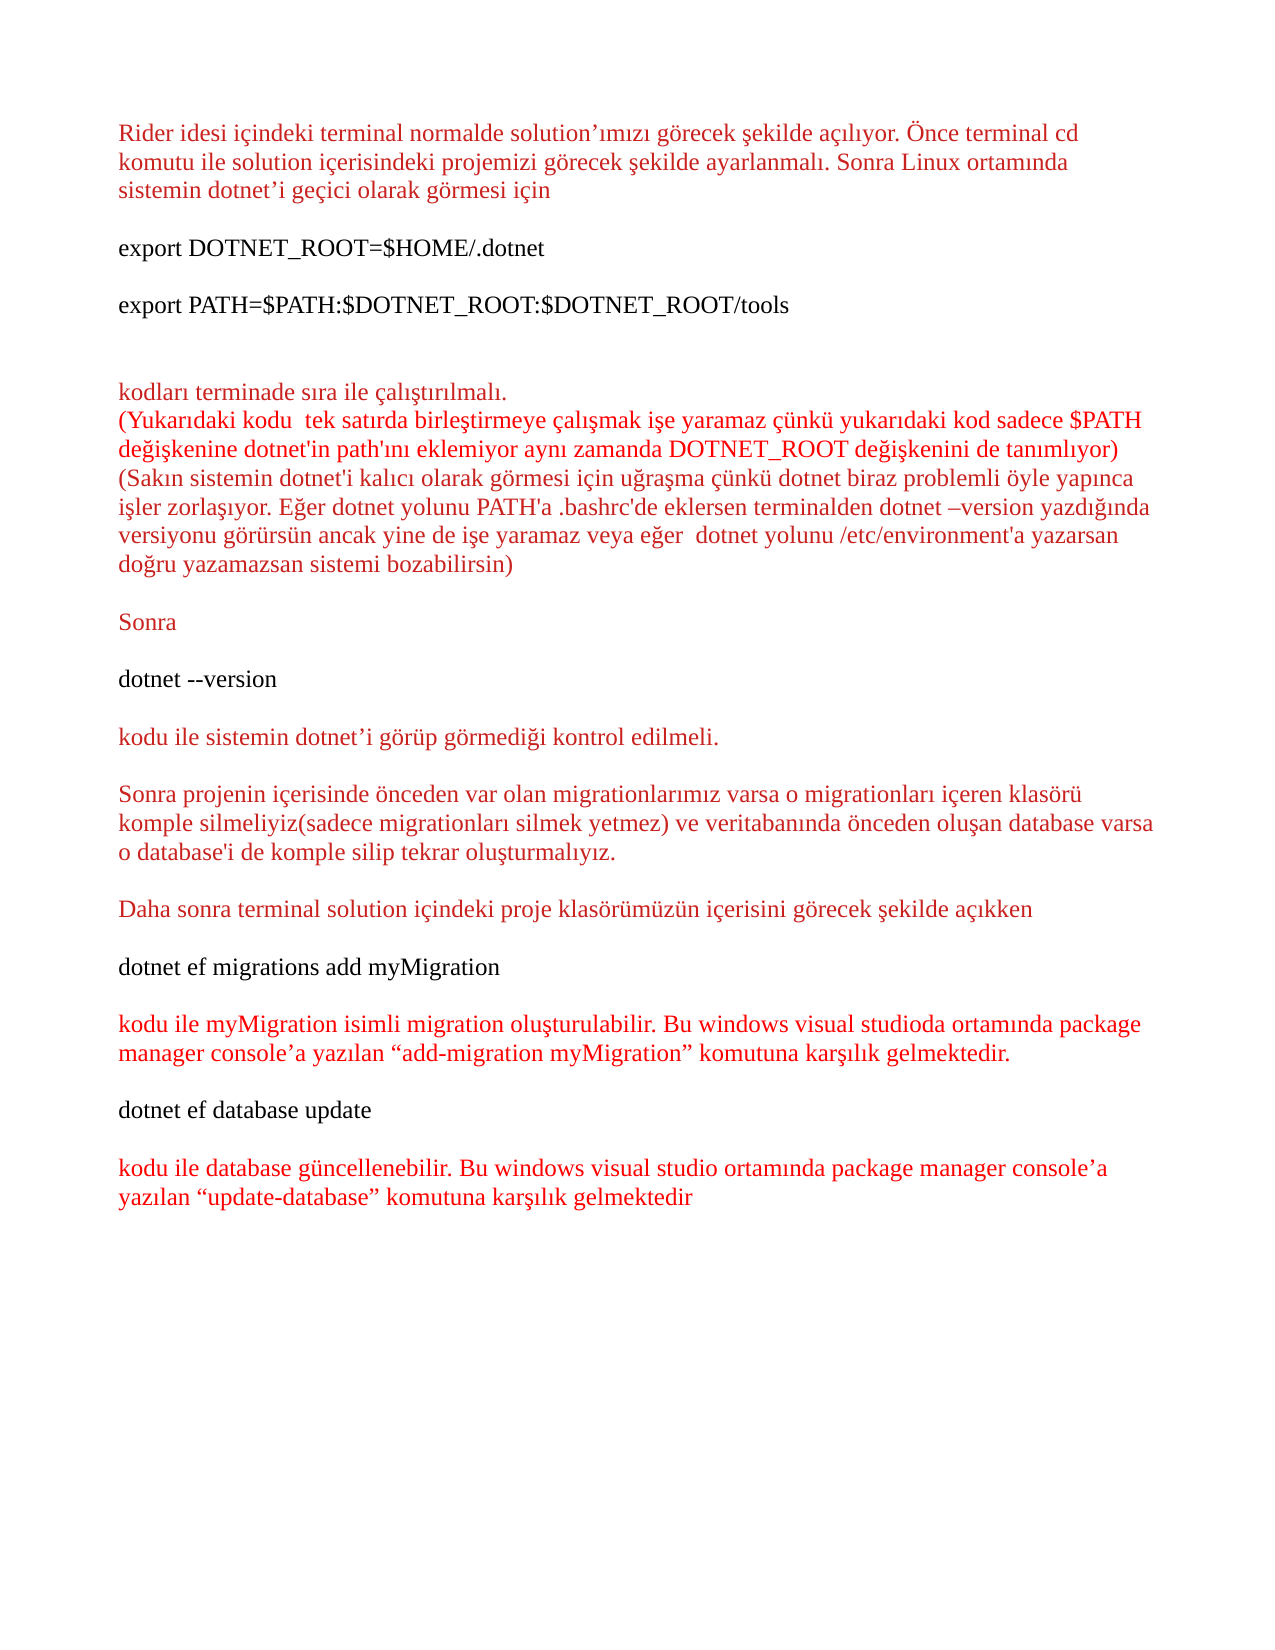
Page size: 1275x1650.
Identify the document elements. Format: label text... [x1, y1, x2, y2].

text dotnet ef database update [118, 1096, 1157, 1124]
text kodu ile sistemin dotnet’i görüp görmediği kontrol edilmeli. [118, 722, 1157, 751]
text export PATH=$PATH:$DOTNET_ROOT:$DOTNET_ROOT/tools [118, 291, 1157, 319]
text dotnet --version [118, 664, 1157, 693]
text Rider idesi içindeki terminal normalde solution’ımızı görecek şekilde açılıyor. Önce terminal cd komutu ile solution içerisindeki projemizi görecek şekilde ayarlanmalı. Sonra Linux ortamında sistemin dotnet’i geçici olarak görmesi için [118, 118, 1157, 204]
text Sonra projenin içerisinde önceden var olan migrationlarımız varsa o migrationları içeren klasörü komple silmeliyiz(sadece migrationları silmek yetmez) ve veritabanında önceden oluşan database varsa o database'i de komple silip tekrar oluşturmalıyız. [118, 779, 1157, 866]
text Daha sonra terminal solution içindeki proje klasörümüzün içerisini görecek şekilde açıkken [118, 894, 1157, 923]
text (Sakın sistemin dotnet'i kalıcı olarak görmesi için uğraşma çünkü dotnet biraz problemli öyle yapınca işler zorlaşıyor. Eğer dotnet yolunu PATH'a .bashrc'de eklersen terminalden dotnet –version yazdığında versiyonu görürsün ancak yine de işe yaramaz veya eğer dotnet yolunu /etc/environment'a yazarsan doğru yazamazsan sistemi bozabilirsin) [118, 463, 1157, 578]
text kodu ile database güncellenebilir. Bu windows visual studio ortamında package manager console’a yazılan “update-database” komutuna karşılık gelmektedir [118, 1153, 1157, 1211]
text dotnet ef migrations add myMigration [118, 952, 1157, 981]
text (Yukarıdaki kodu tek satırda birleştirmeye çalışmak işe yaramaz çünkü yukarıdaki kod sadece $PATH değişkenine dotnet'in path'ını eklemiyor aynı zamanda DOTNET_ROOT değişkenini de tanımlıyor) [118, 406, 1157, 463]
text export DOTNET_ROOT=$HOME/.dotnet [118, 233, 1157, 262]
text kodları terminade sıra ile çalıştırılmalı. [118, 377, 1157, 406]
text Sonra [118, 607, 1157, 636]
text kodu ile myMigration isimli migration oluşturulabilir. Bu windows visual studioda ortamında package manager console’a yazılan “add-migration myMigration” komutuna karşılık gelmektedir. [118, 1009, 1157, 1067]
